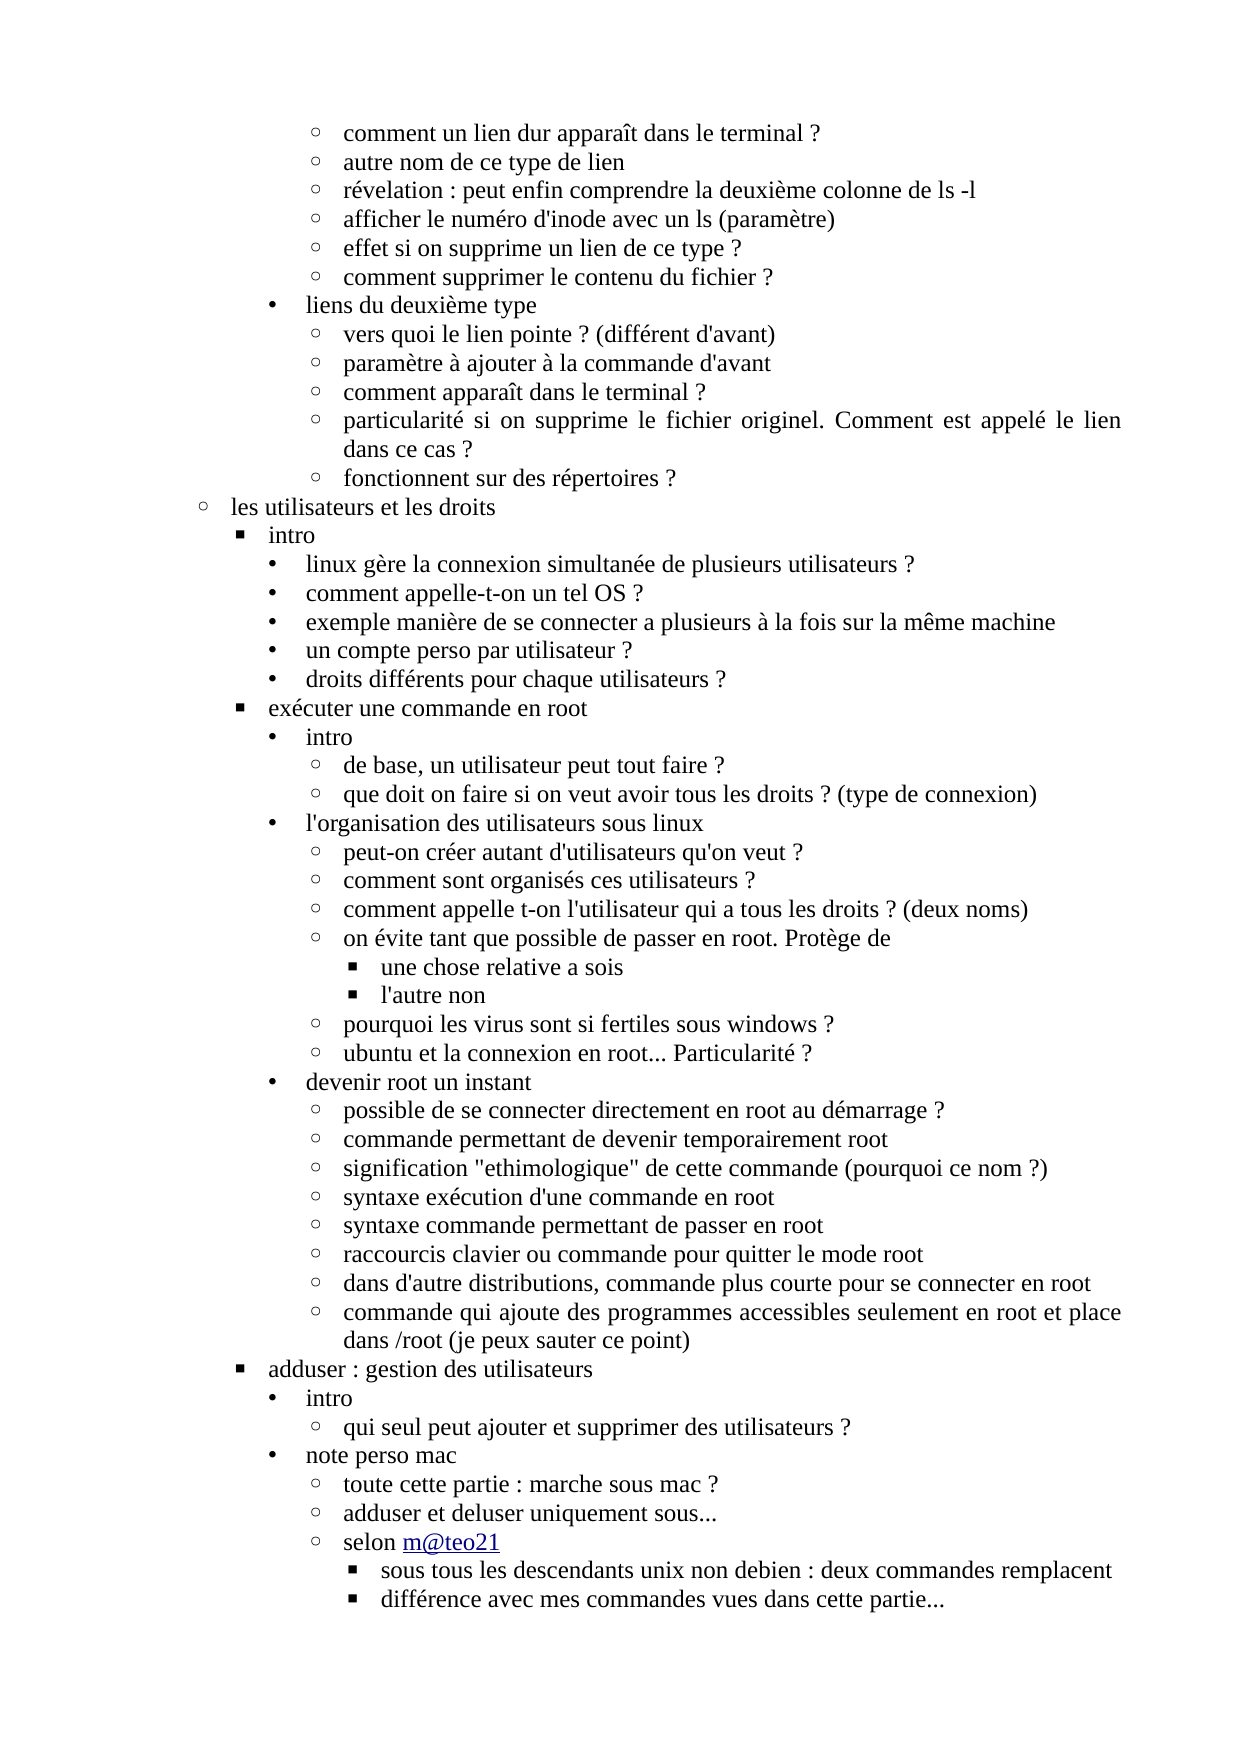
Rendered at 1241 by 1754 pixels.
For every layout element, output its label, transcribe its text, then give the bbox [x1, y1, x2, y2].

list afficher le numéro d'inode avec un ls (paramètre) [306, 204, 1122, 233]
list note perso mac [268, 1441, 1122, 1469]
list adduser et deluser uniquement sous... [306, 1498, 1122, 1527]
list intro [268, 722, 1122, 751]
list comment sont organisés ces utilisateurs ? [306, 866, 1122, 894]
list de base, un utilisateur peut tout faire ? [306, 751, 1122, 779]
list exemple manière de se connecter a plusieurs à la fois sur la même machine [268, 607, 1122, 636]
list comment appelle t-on l'utilisateur qui a tous les droits ? (deux noms) [306, 894, 1122, 923]
list une chose relative a sois [343, 952, 1122, 981]
list qui seul peut ajouter et supprimer des utilisateurs ? [306, 1412, 1122, 1441]
list commande permettant de devenir temporairement root [306, 1124, 1122, 1153]
list liens du deuxième type [268, 291, 1122, 319]
list possible de se connecter directement en root au démarrage ? [306, 1096, 1122, 1124]
list comment un lien dur apparaît dans le terminal ? [306, 118, 1122, 147]
list intro [231, 521, 1122, 549]
list un compte perso par utilisateur ? [268, 636, 1122, 664]
list révelation : peut enfin comprendre la deuxième colonne de ls -l [306, 176, 1122, 204]
list selon m@teo21 [306, 1527, 1122, 1556]
list intro [268, 1383, 1122, 1412]
list sous tous les descendants unix non debien : deux commandes remplacent [343, 1556, 1122, 1584]
list peut-on créer autant d'utilisateurs qu'on veut ? [306, 837, 1122, 866]
list comment appelle-t-on un tel OS ? [268, 578, 1122, 607]
list paramètre à ajouter à la commande d'avant [306, 348, 1122, 377]
list vers quoi le lien pointe ? (différent d'avant) [306, 319, 1122, 348]
list particularité si on supprime le fichier originel. Comment est appelé le lien dans ce cas ? [306, 406, 1122, 463]
list on évite tant que possible de passer en root. Protège de [306, 923, 1122, 952]
list signification "ethimologique" de cette commande (pourquoi ce nom ?) [306, 1153, 1122, 1182]
list pourquoi les virus sont si fertiles sous windows ? [306, 1009, 1122, 1038]
list comment supprimer le contenu du fichier ? [306, 262, 1122, 291]
list autre nom de ce type de lien [306, 147, 1122, 176]
list droits différents pour chaque utilisateurs ? [268, 664, 1122, 693]
list ubuntu et la connexion en root... Particularité ? [306, 1038, 1122, 1067]
list exécuter une commande en root [231, 693, 1122, 722]
list l'organisation des utilisateurs sous linux [268, 808, 1122, 837]
list effet si on supprime un lien de ce type ? [306, 233, 1122, 262]
list toute cette partie : marche sous mac ? [306, 1469, 1122, 1498]
list raccourcis clavier ou commande pour quitter le mode root [306, 1239, 1122, 1268]
list linux gère la connexion simultanée de plusieurs utilisateurs ? [268, 549, 1122, 578]
list que doit on faire si on veut avoir tous les droits ? (type de connexion) [306, 779, 1122, 808]
list commande qui ajoute des programmes accessibles seulement en root et place dans /root (je peux sauter ce point) [306, 1297, 1122, 1354]
list l'autre non [343, 981, 1122, 1009]
list syntaxe commande permettant de passer en root [306, 1211, 1122, 1239]
list fonctionnent sur des répertoires ? [306, 463, 1122, 492]
list syntaxe exécution d'une commande en root [306, 1182, 1122, 1211]
list adduser : gestion des utilisateurs [231, 1354, 1122, 1383]
list devenir root un instant [268, 1067, 1122, 1096]
list comment apparaît dans le terminal ? [306, 377, 1122, 406]
list différence avec mes commandes vues dans cette partie... [343, 1584, 1122, 1613]
list dans d'autre distributions, commande plus courte pour se connecter en root [306, 1268, 1122, 1297]
list les utilisateurs et les droits [193, 492, 1122, 521]
